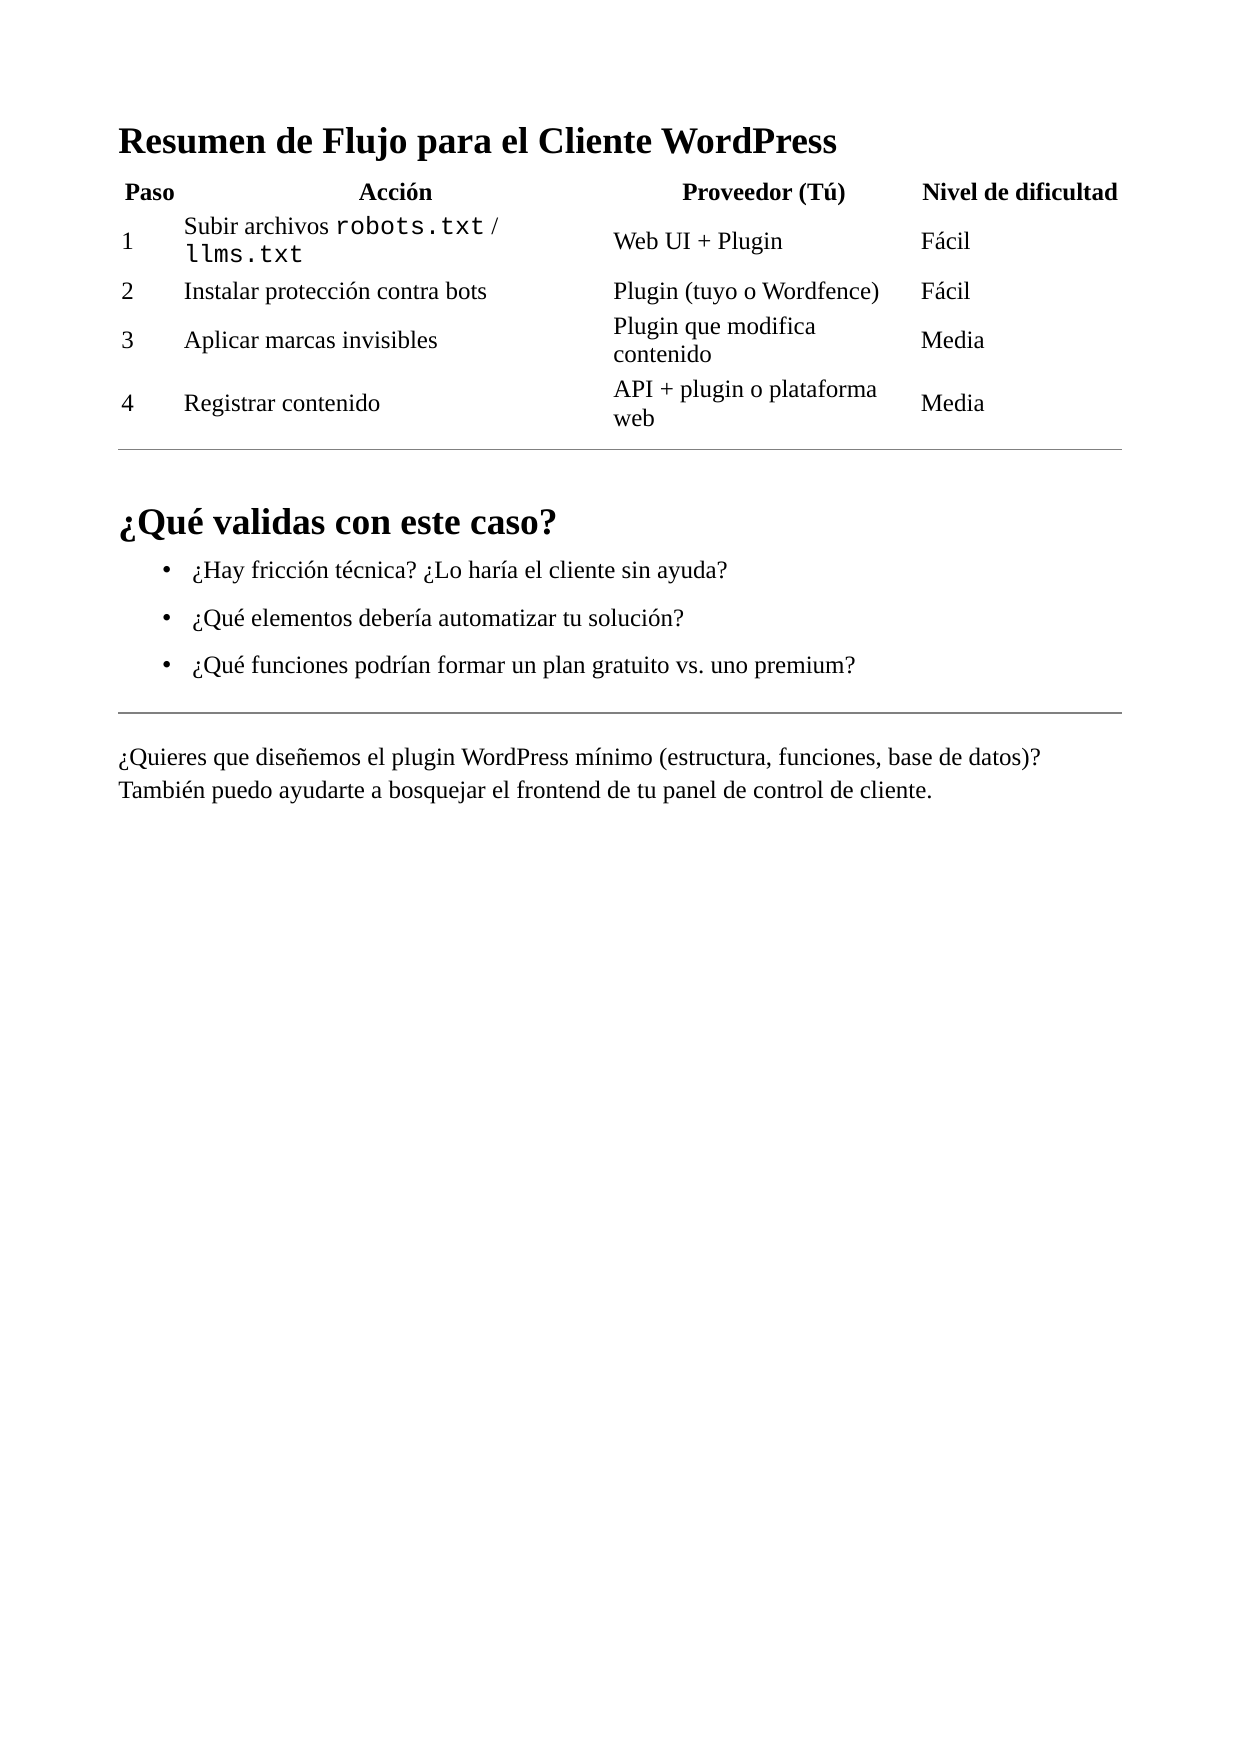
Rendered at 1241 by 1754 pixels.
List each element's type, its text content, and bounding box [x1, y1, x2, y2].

table_cell Registrar contenido [181, 371, 610, 434]
list ¿Qué elementos debería automatizar tu solución? [162, 603, 1122, 632]
table_cell Aplicar marcas invisibles [181, 308, 610, 371]
table_cell API + plugin o plataforma web [610, 371, 918, 434]
table_header Nivel de dificultad [918, 174, 1122, 208]
table_cell Media [918, 308, 1122, 371]
table_cell 2 [118, 273, 181, 308]
table_cell Plugin (tuyo o Wordfence) [610, 273, 918, 308]
table_cell Plugin que modifica contenido [610, 308, 918, 371]
table_cell 1 [118, 208, 181, 273]
table_header Proveedor (Tú) [610, 174, 918, 208]
table_cell Fácil [918, 273, 1122, 308]
subtitle Resumen de Flujo para el Cliente WordPress [118, 118, 1122, 161]
table_header Acción [181, 174, 610, 208]
list ¿Qué funciones podrían formar un plan gratuito vs. uno premium? [162, 651, 1122, 679]
table_cell Subir archivos robots.txt / llms.txt [181, 208, 610, 273]
table_cell 3 [118, 308, 181, 371]
table_cell Instalar protección contra bots [181, 273, 610, 308]
table_cell Fácil [918, 208, 1122, 273]
table_cell Web UI + Plugin [610, 208, 918, 273]
subtitle ¿Qué validas con este caso? [118, 500, 1122, 543]
text ¿Quieres que diseñemos el plugin WordPress mínimo (estructura, funciones, base de datos)? También puedo ayudarte a bosquejar el frontend de tu panel de control de cliente. [118, 742, 1122, 804]
table_cell 4 [118, 371, 181, 434]
list ¿Hay fricción técnica? ¿Lo haría el cliente sin ayuda? [162, 555, 1122, 584]
table_header Paso [118, 174, 181, 208]
table_cell Media [918, 371, 1122, 434]
